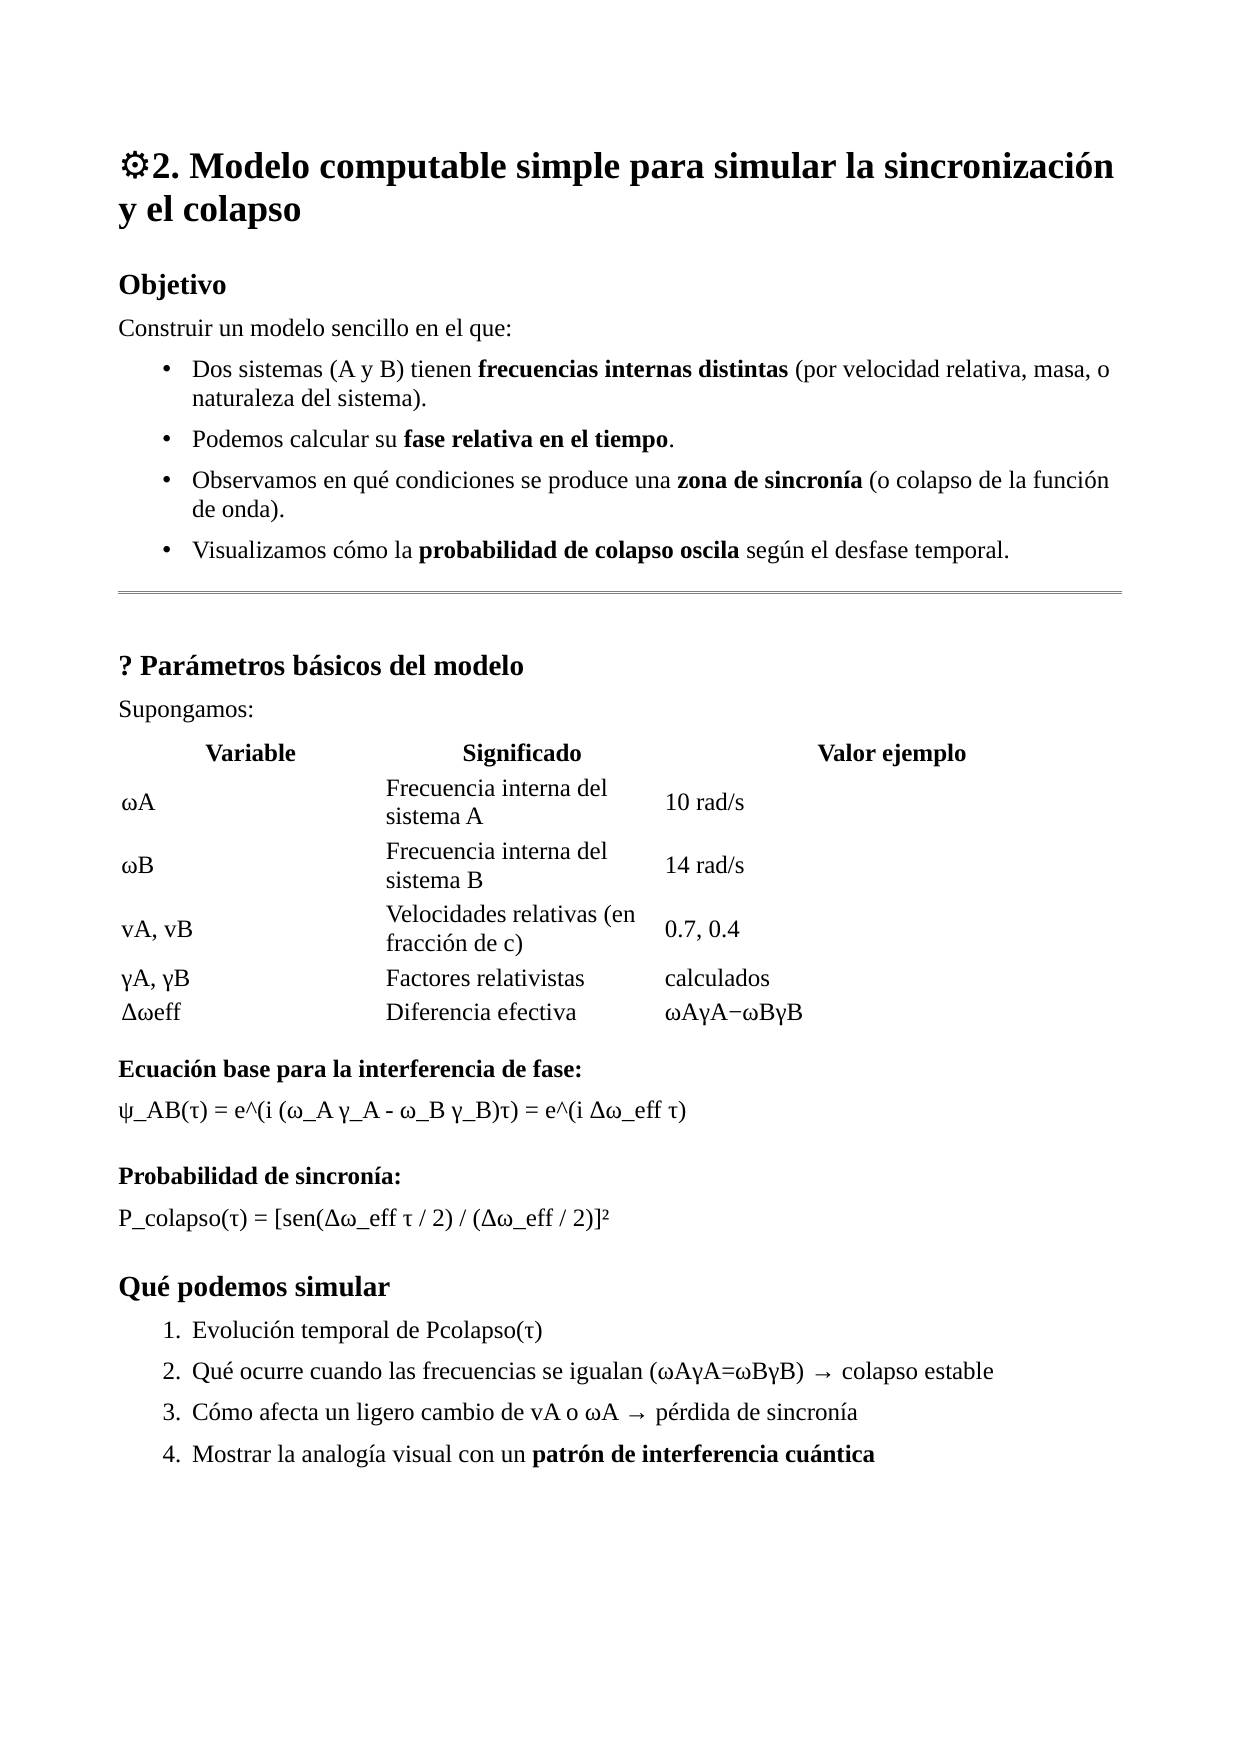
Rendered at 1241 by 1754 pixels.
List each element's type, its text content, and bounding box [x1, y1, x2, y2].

text ψ_AB(τ) = e^(i (ω_A γ_A - ω_B γ_B)τ) = e^(i Δω_eff τ) [118, 1095, 1122, 1124]
subtitle Qué podemos simular [118, 1269, 1122, 1302]
subtitle Ecuación base para la interferencia de fase: [118, 1054, 1122, 1083]
table_cell 10 rad/s [662, 770, 1122, 833]
list Evolución temporal de Pcolapso(τ) [162, 1315, 1122, 1344]
table_cell ωAγA−ωBγB [662, 994, 1122, 1029]
list Mostrar la analogía visual con un patrón de interferencia cuántica [162, 1439, 1122, 1467]
table_cell 0.7, 0.4 [662, 896, 1122, 960]
text Supongamos: [118, 694, 1122, 723]
table_cell calculados [662, 960, 1122, 994]
list Dos sistemas (A y B) tienen frecuencias internas distintas (por velocidad relativa, masa, o naturaleza del sistema). [162, 354, 1122, 412]
subtitle ? Parámetros básicos del modelo [118, 648, 1122, 681]
table_cell Δωeff [118, 994, 383, 1029]
subtitle Objetivo [118, 267, 1122, 300]
table_header Significado [383, 735, 662, 770]
list Observamos en qué condiciones se produce una zona de sincronía (o colapso de la función de onda). [162, 465, 1122, 523]
table_cell vA, vB [118, 896, 383, 960]
table_cell Frecuencia interna del sistema A [383, 770, 662, 833]
list Qué ocurre cuando las frecuencias se igualan (ωAγA=ωBγB) → colapso estable [162, 1356, 1122, 1385]
subtitle Probabilidad de sincronía: [118, 1161, 1122, 1190]
list Visualizamos cómo la probabilidad de colapso oscila según el desfase temporal. [162, 535, 1122, 564]
table_cell Frecuencia interna del sistema B [383, 833, 662, 896]
table_header Valor ejemplo [662, 735, 1122, 770]
list Cómo afecta un ligero cambio de vA o ωA → pérdida de sincronía [162, 1397, 1122, 1426]
list Podemos calcular su fase relativa en el tiempo. [162, 424, 1122, 453]
table_cell γA, γB [118, 960, 383, 994]
text Construir un modelo sencillo en el que: [118, 313, 1122, 342]
table_cell 14 rad/s [662, 833, 1122, 896]
table_cell Factores relativistas [383, 960, 662, 994]
subtitle ⚙️2. Modelo computable simple para simular la sincronización y el colapso [118, 143, 1122, 229]
table_cell Velocidades relativas (en fracción de c) [383, 896, 662, 960]
table_header Variable [118, 735, 383, 770]
text P_colapso(τ) = [sen(Δω_eff τ / 2) / (Δω_eff / 2)]² [118, 1203, 1122, 1231]
table_cell ωA [118, 770, 383, 833]
table_cell ωB [118, 833, 383, 896]
table_cell Diferencia efectiva [383, 994, 662, 1029]
